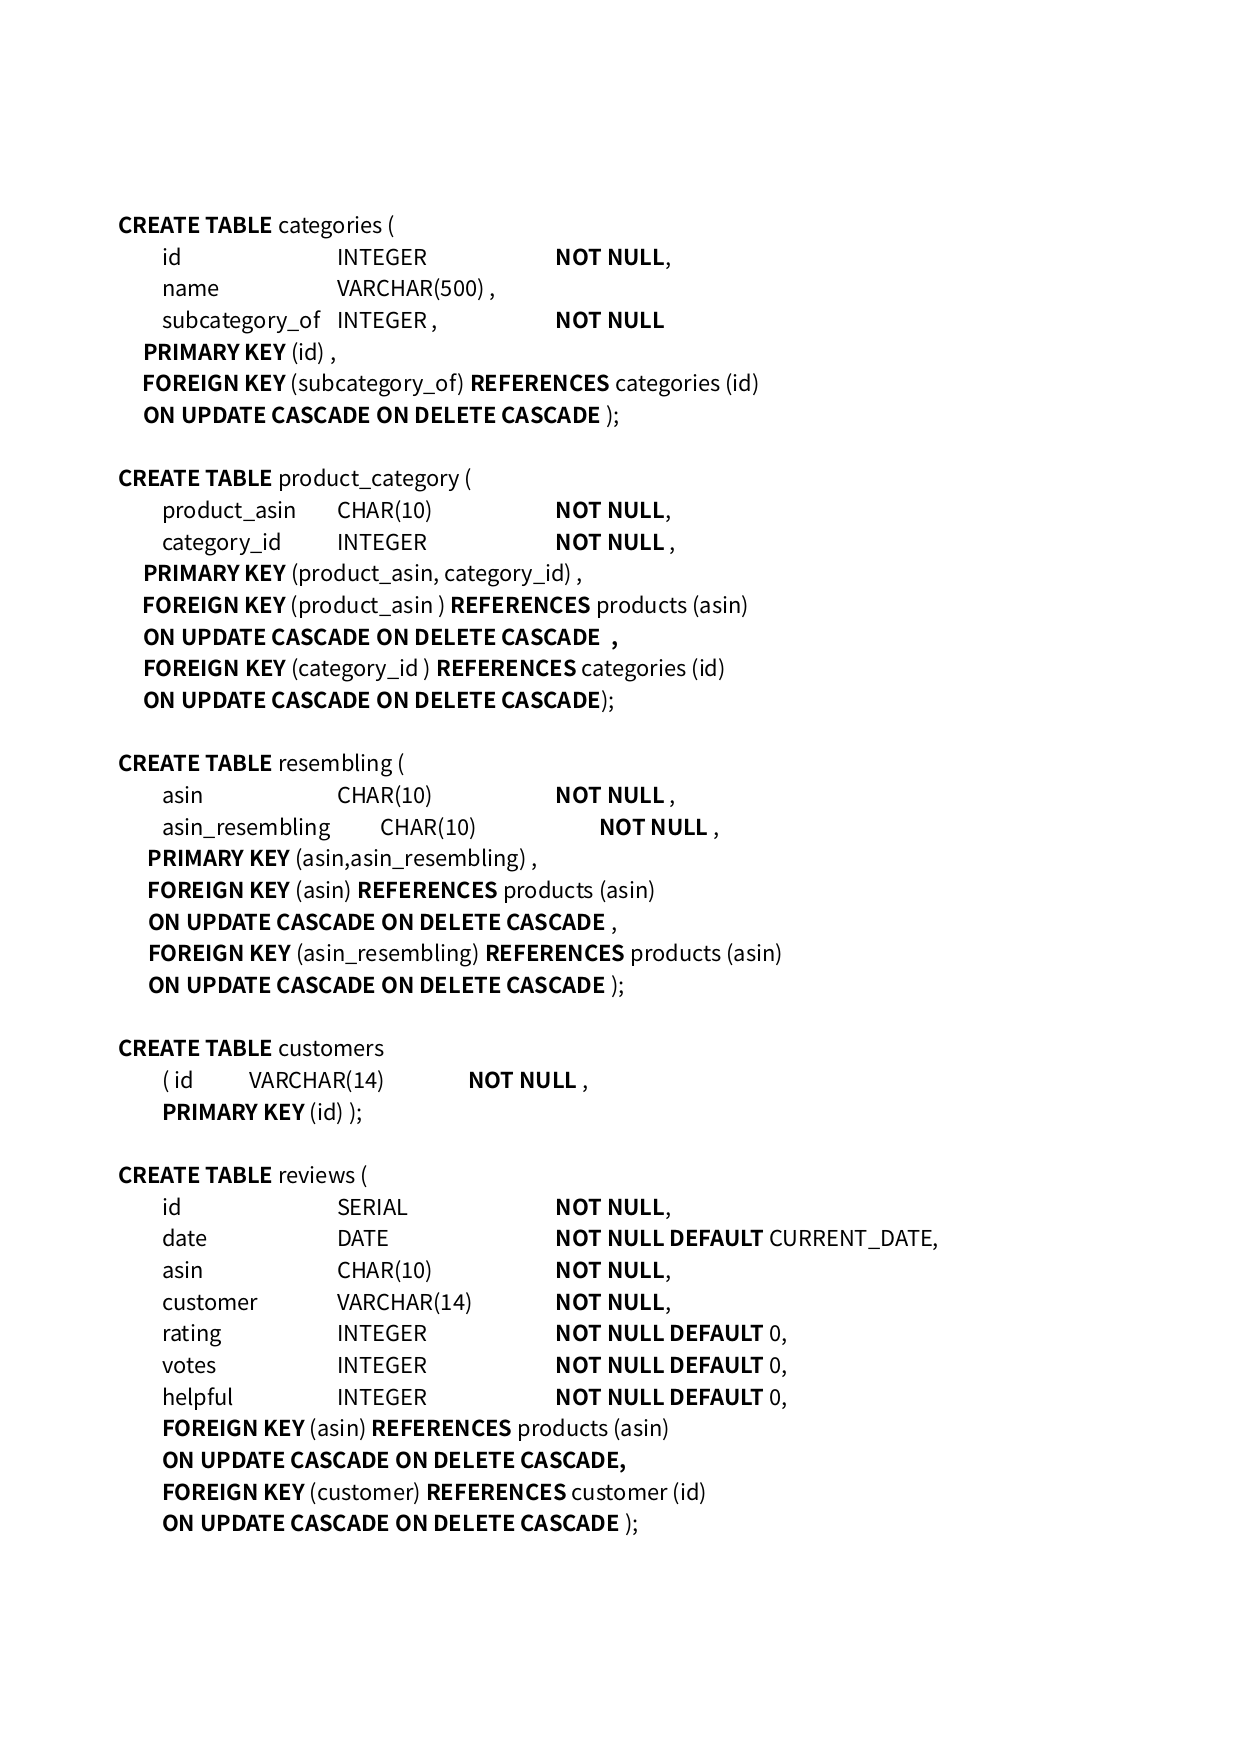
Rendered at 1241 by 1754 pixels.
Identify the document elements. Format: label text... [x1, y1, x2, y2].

text FOREIGN KEY (category_id ) REFERENCES categories (id) [118, 651, 1122, 683]
text FOREIGN KEY (asin_resembling) REFERENCES products (asin) [118, 936, 1122, 968]
text product_asin CHAR(10) NOT NULL, [118, 493, 1122, 525]
text name VARCHAR(500) , [118, 271, 1122, 303]
text CREATE TABLE product_category ( [118, 461, 1122, 493]
text PRIMARY KEY (product_asin, category_id) , [118, 556, 1122, 588]
text FOREIGN KEY (customer) REFERENCES customer (id) [118, 1475, 1122, 1506]
text asin CHAR(10) NOT NULL, [118, 1253, 1122, 1285]
text ( id VARCHAR(14) NOT NULL , [118, 1063, 1122, 1095]
text PRIMARY KEY (id) ); [118, 1095, 1122, 1126]
text ON UPDATE CASCADE ON DELETE CASCADE , [118, 905, 1122, 936]
text PRIMARY KEY (id) , [118, 335, 1122, 366]
text ON UPDATE CASCADE ON DELETE CASCADE); [118, 683, 1122, 715]
text CREATE TABLE reviews ( [118, 1158, 1122, 1190]
text PRIMARY KEY (asin,asin_resembling) , [118, 841, 1122, 873]
text customer VARCHAR(14) NOT NULL, [118, 1285, 1122, 1316]
text helpful INTEGER NOT NULL DEFAULT 0, [118, 1380, 1122, 1411]
text subcategory_of INTEGER , NOT NULL [118, 303, 1122, 335]
text CREATE TABLE categories ( [118, 208, 1122, 240]
text votes INTEGER NOT NULL DEFAULT 0, [118, 1348, 1122, 1380]
text date DATE NOT NULL DEFAULT CURRENT_DATE, [118, 1221, 1122, 1253]
text FOREIGN KEY (subcategory_of) REFERENCES categories (id) [118, 366, 1122, 398]
text ON UPDATE CASCADE ON DELETE CASCADE ); [118, 1506, 1122, 1538]
text category_id INTEGER NOT NULL , [118, 525, 1122, 556]
text ON UPDATE CASCADE ON DELETE CASCADE, [118, 1443, 1122, 1475]
text CREATE TABLE resembling ( [118, 746, 1122, 778]
text ON UPDATE CASCADE ON DELETE CASCADE , [118, 620, 1122, 651]
text ON UPDATE CASCADE ON DELETE CASCADE ); [118, 398, 1122, 430]
text ON UPDATE CASCADE ON DELETE CASCADE ); [118, 968, 1122, 1000]
text id SERIAL NOT NULL, [118, 1190, 1122, 1221]
text rating INTEGER NOT NULL DEFAULT 0, [118, 1316, 1122, 1348]
text FOREIGN KEY (product_asin ) REFERENCES products (asin) [118, 588, 1122, 620]
text asin_resembling CHAR(10) NOT NULL , [118, 810, 1122, 841]
text FOREIGN KEY (asin) REFERENCES products (asin) [118, 1411, 1122, 1443]
text FOREIGN KEY (asin) REFERENCES products (asin) [118, 873, 1122, 905]
text CREATE TABLE customers [118, 1031, 1122, 1063]
text id INTEGER NOT NULL, [118, 240, 1122, 271]
text asin CHAR(10) NOT NULL , [118, 778, 1122, 810]
